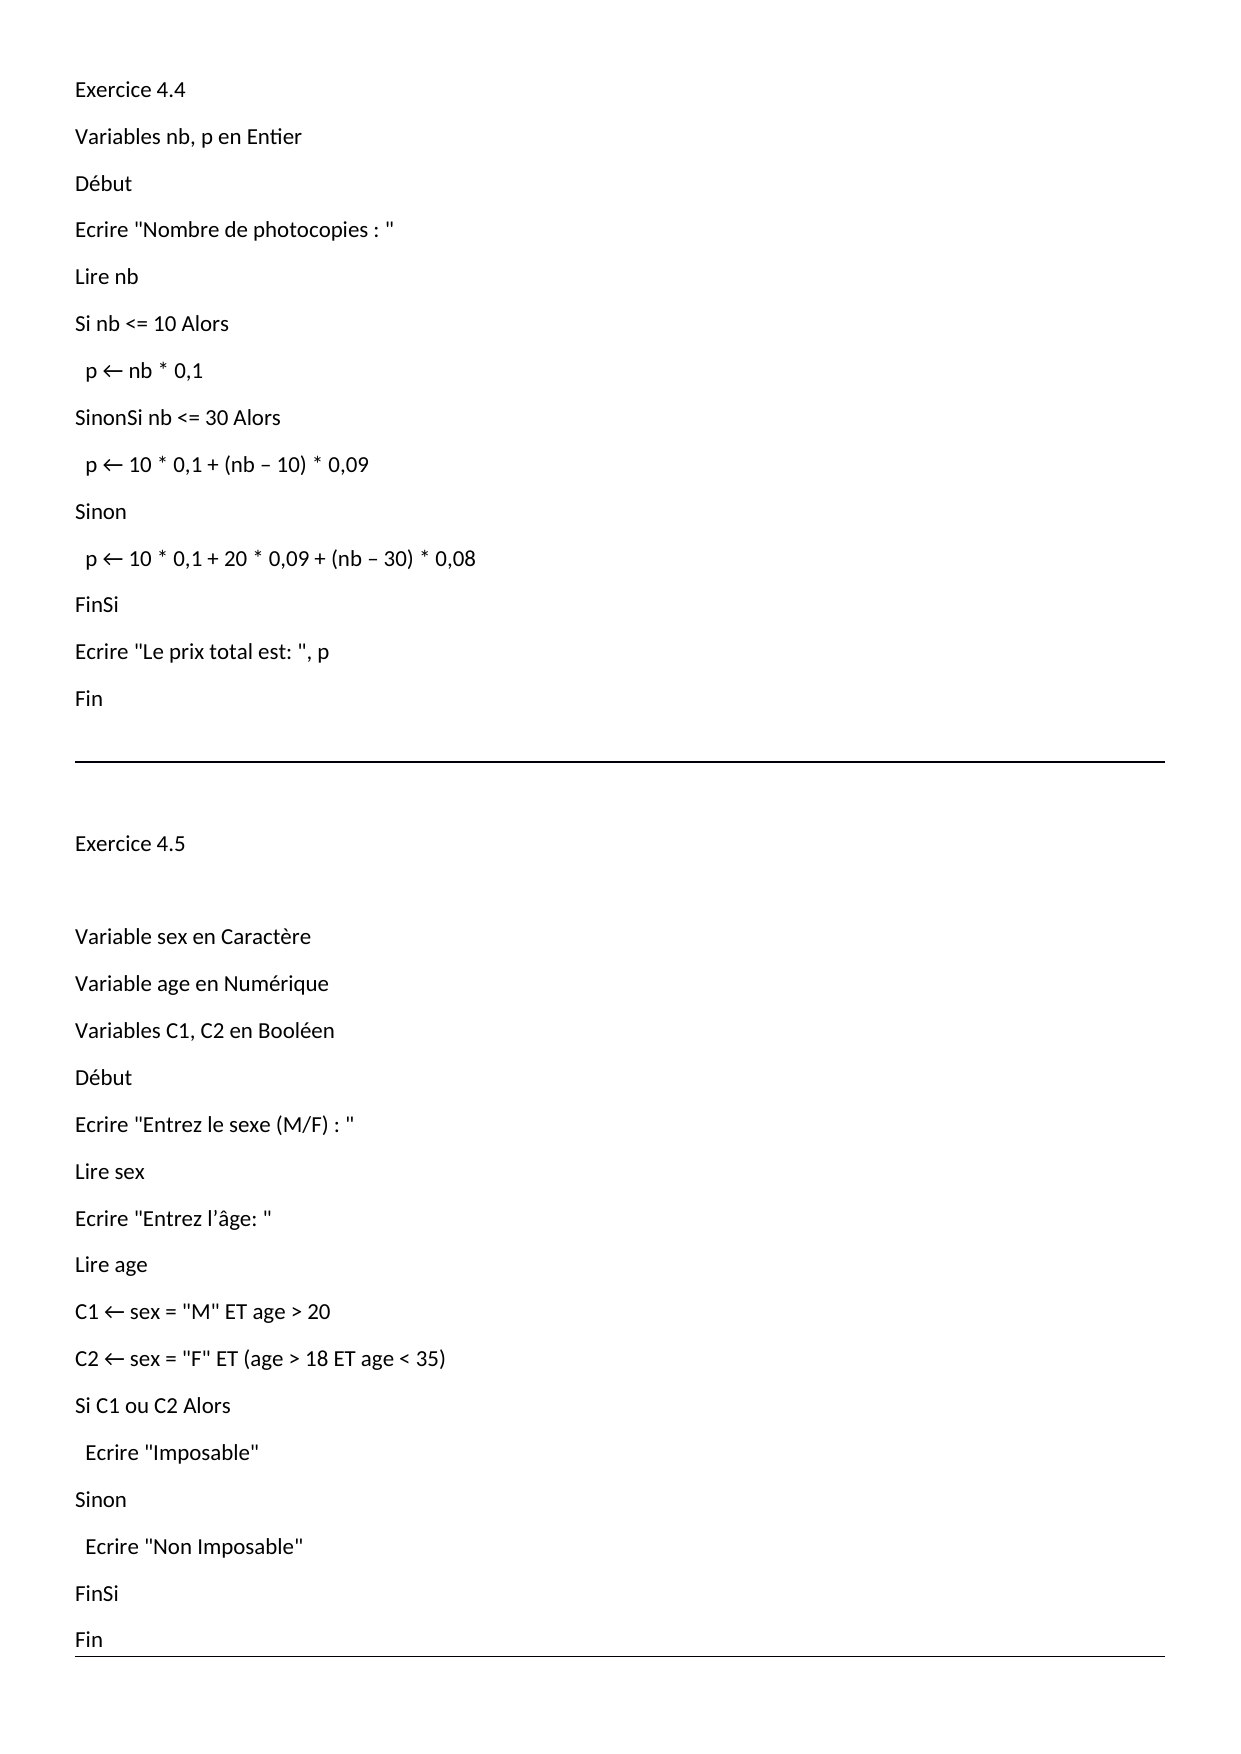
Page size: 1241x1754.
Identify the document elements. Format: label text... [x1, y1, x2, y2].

text Ecrire "Nombre de photocopies : " [75, 216, 1165, 244]
text Si C1 ou C2 Alors [75, 1391, 1165, 1419]
text Variables C1, C2 en Booléen [75, 1016, 1165, 1044]
text Exercice 4.4 [75, 75, 1165, 103]
text Variables nb, p en Entier [75, 122, 1165, 150]
text p ← 10 * 0,1 + 20 * 0,09 + (nb – 30) * 0,08 [75, 544, 1165, 572]
text Début [75, 169, 1165, 197]
text Fin [75, 684, 1165, 712]
text C2 ← sex = "F" ET (age > 18 ET age < 35) [75, 1344, 1165, 1372]
text Lire age [75, 1251, 1165, 1278]
text Lire nb [75, 262, 1165, 291]
text Ecrire "Imposable" [75, 1438, 1165, 1466]
text Début [75, 1063, 1165, 1091]
text Fin [75, 1626, 1165, 1656]
text Sinon [75, 497, 1165, 525]
text Variable sex en Caractère [75, 922, 1165, 950]
text FinSi [75, 1579, 1165, 1607]
text Ecrire "Non Imposable" [75, 1532, 1165, 1560]
text Variable age en Numérique [75, 969, 1165, 997]
text Ecrire "Entrez le sexe (M/F) : " [75, 1110, 1165, 1138]
text SinonSi nb <= 30 Alors [75, 403, 1165, 431]
text p ← 10 * 0,1 + (nb – 10) * 0,09 [75, 450, 1165, 478]
text Sinon [75, 1485, 1165, 1513]
text FinSi [75, 591, 1165, 619]
text Ecrire "Le prix total est: ", p [75, 637, 1165, 666]
text Exercice 4.5 [75, 829, 1165, 857]
text C1 ← sex = "M" ET age > 20 [75, 1297, 1165, 1325]
text Lire sex [75, 1157, 1165, 1185]
text Si nb <= 10 Alors [75, 309, 1165, 337]
text Ecrire "Entrez l’âge: " [75, 1204, 1165, 1232]
text p ← nb * 0,1 [75, 356, 1165, 384]
